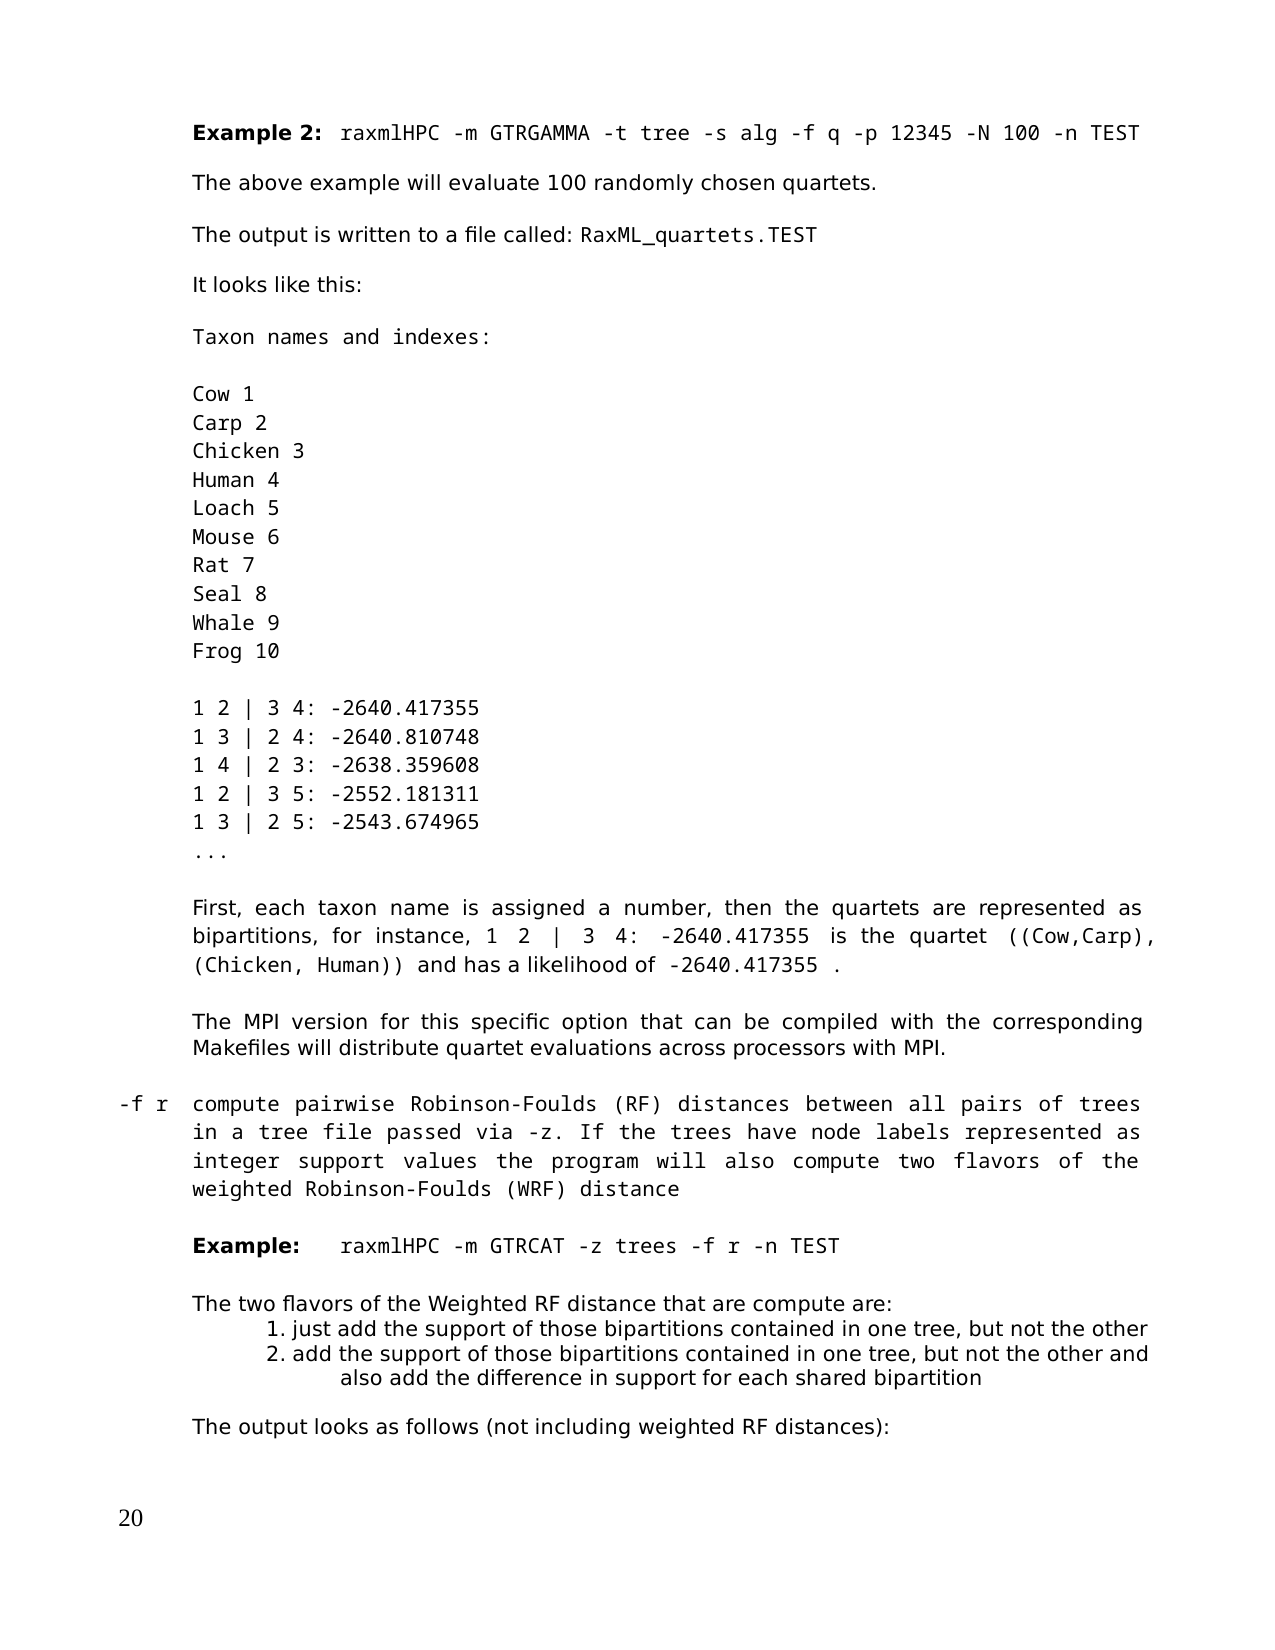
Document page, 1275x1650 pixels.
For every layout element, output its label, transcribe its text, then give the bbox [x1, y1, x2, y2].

text 1 2 | 3 5: -2552.181311 [118, 779, 1157, 807]
text Seal 8 [118, 579, 1157, 607]
text The above example will evaluate 100 randomly chosen quartets. [118, 171, 1157, 196]
text 1 3 | 2 4: -2640.810748 [118, 722, 1157, 750]
text Human 4 [118, 465, 1157, 493]
text The output looks as follows (not including weighted RF distances): [118, 1415, 1157, 1439]
text Chicken 3 [118, 436, 1157, 465]
text Cow 1 [118, 379, 1157, 408]
text 2. add the support of those bipartitions contained in one tree, but not the other and also add the difference in support for each shared bipartition [118, 1341, 1157, 1390]
text Rat 7 [118, 550, 1157, 579]
text It looks like this: [118, 273, 1157, 298]
text The two flavors of the Weighted RF distance that are compute are: [118, 1288, 1157, 1317]
text Mouse 6 [118, 522, 1157, 550]
text 1 2 | 3 4: -2640.417355 [118, 693, 1157, 722]
text Whale 9 [118, 607, 1157, 636]
text ... [118, 836, 1157, 864]
text The MPI version for this specific option that can be compiled with the corresponding Makefiles will distribute quartet evaluations across processors with MPI. [118, 1007, 1157, 1060]
text The output is written to a file called: RaxML_quartets.TEST [118, 220, 1157, 249]
text 1 3 | 2 5: -2543.674965 [118, 807, 1157, 836]
text 1 4 | 2 3: -2638.359608 [118, 750, 1157, 779]
text 1. just add the support of those bipartitions contained in one tree, but not the other [118, 1317, 1157, 1341]
text Frog 10 [118, 636, 1157, 664]
text -f r compute pairwise Robinson-Foulds (RF) distances between all pairs of trees in a tree file passed via -z. If the trees have node labels represented as integer support values the program will also compute two flavors of the weighted Robinson-Foulds (WRF) distance [118, 1089, 1157, 1203]
text First, each taxon name is assigned a number, then the quartets are represented as bipartitions, for instance, 1 2 | 3 4: -2640.417355 is the quartet ((Cow,Carp), (Chicken, Human)) and has a likelihood of -2640.417355 . [118, 893, 1157, 978]
text Carp 2 [118, 408, 1157, 436]
text Example 2: raxmlHPC -m GTRGAMMA -t tree -s alg -f q -p 12345 -N 100 -n TEST [118, 118, 1157, 147]
text Loach 5 [118, 493, 1157, 522]
text Taxon names and indexes: [118, 322, 1157, 351]
text Example: raxmlHPC -m GTRCAT -z trees -f r -n TEST [118, 1231, 1157, 1260]
